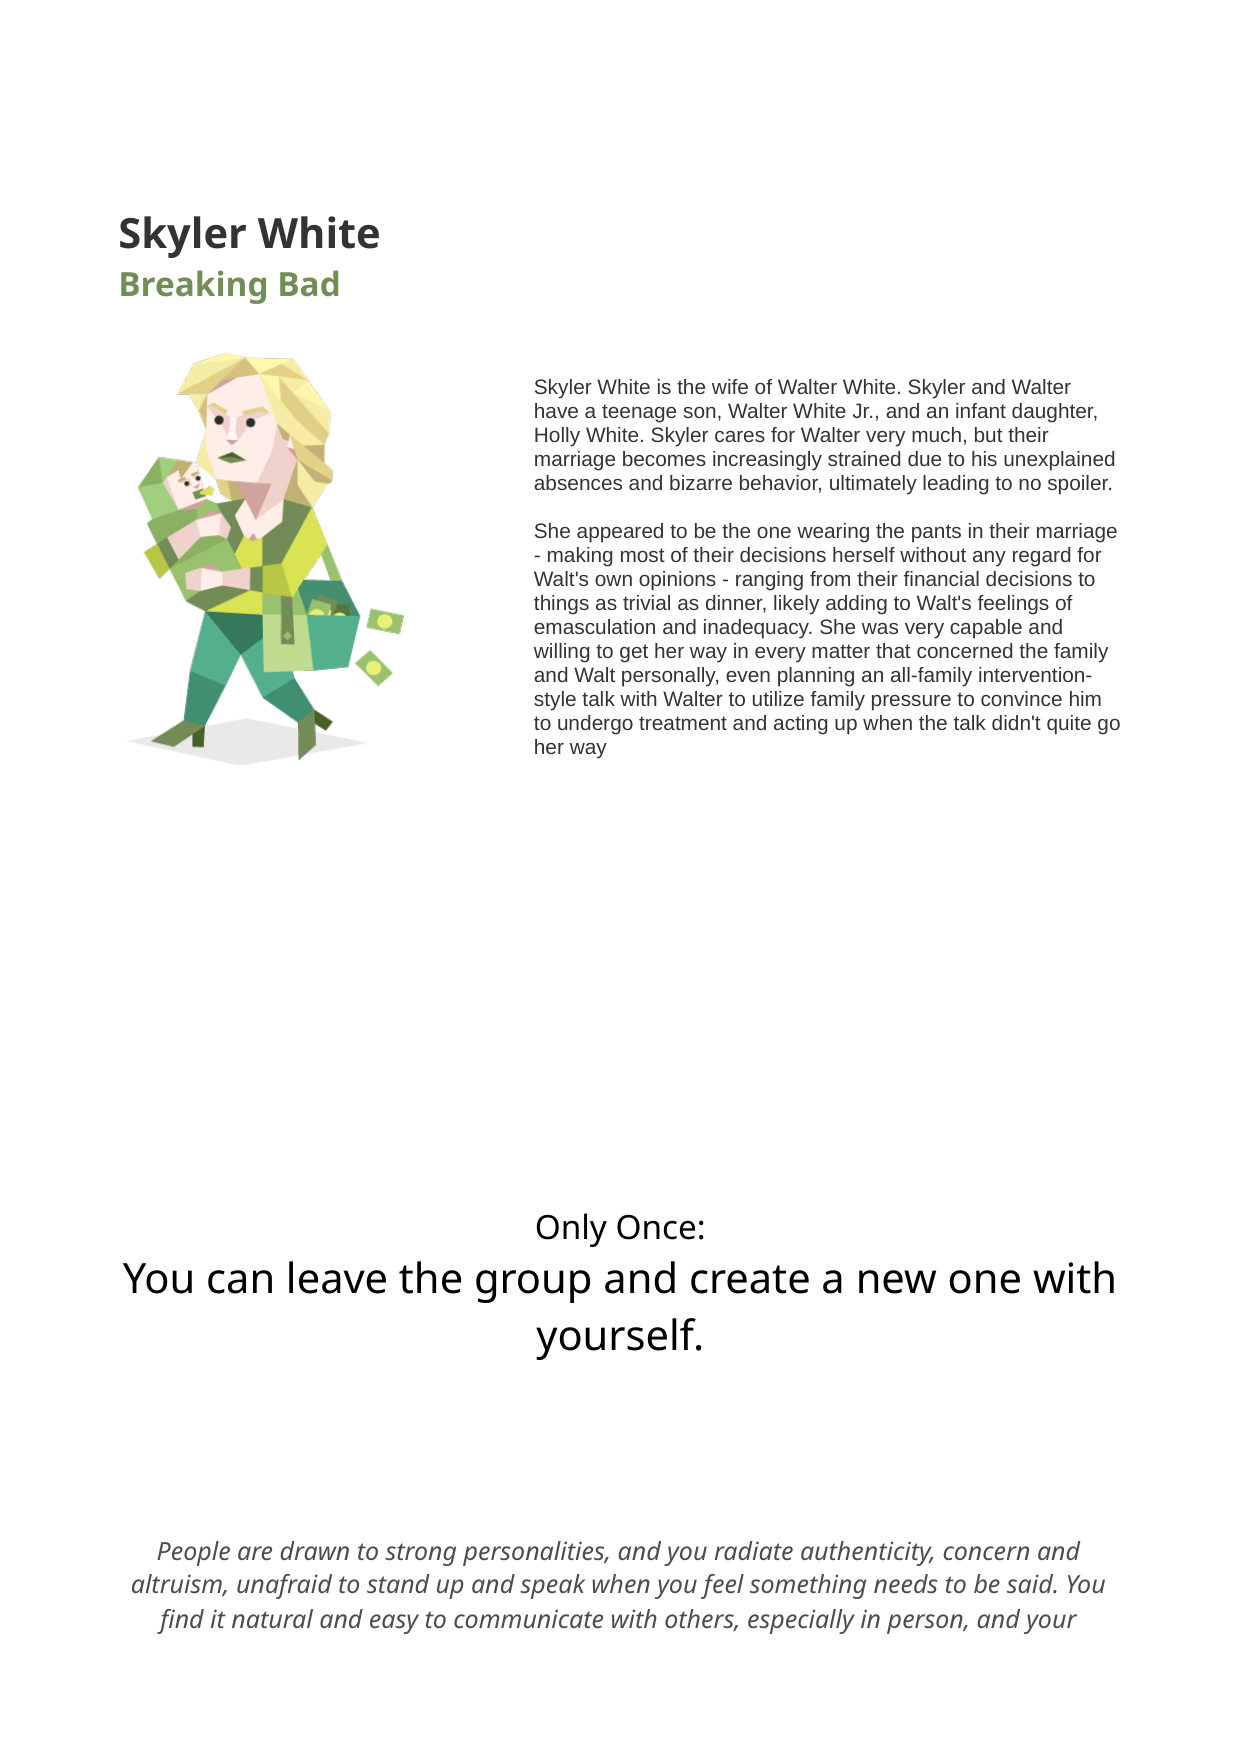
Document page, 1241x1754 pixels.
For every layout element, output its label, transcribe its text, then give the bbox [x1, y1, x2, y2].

text She appeared to be the one wearing the pants in their marriage - making most of their decisions herself without any regard for Walt's own opinions - ranging from their financial decisions to things as trivial as dinner, likely adding to Walt's feelings of emasculation and inadequacy. She was very capable and willing to get her way in every matter that concerned the family and Walt personally, even planning an all-family intervention- style talk with Walter to utilize family pressure to convince him to undergo treatment and acting up when the talk didn't quite go her way [473, 519, 1122, 758]
text Skyler White [118, 204, 1122, 260]
text Breaking Bad [118, 260, 1122, 306]
text People are drawn to strong personalities, and you radiate authenticity, concern and altruism, unafraid to stand up and speak when you feel something needs to be said. You find it natural and easy to communicate with others, especially in person, and your [118, 1533, 1122, 1635]
picture [59, 351, 473, 765]
text Skyler White is the wife of Walter White. Skyler and Walter have a teenage son, Walter White Jr., and an infant daughter, Holly White. Skyler cares for Walter very much, but their marriage becomes increasingly strained due to his unexplained absences and bizarre behavior, ultimately leading to no spoiler. [473, 375, 1122, 495]
text Only Once: You can leave the group and create a new one with yourself. [118, 1204, 1122, 1363]
